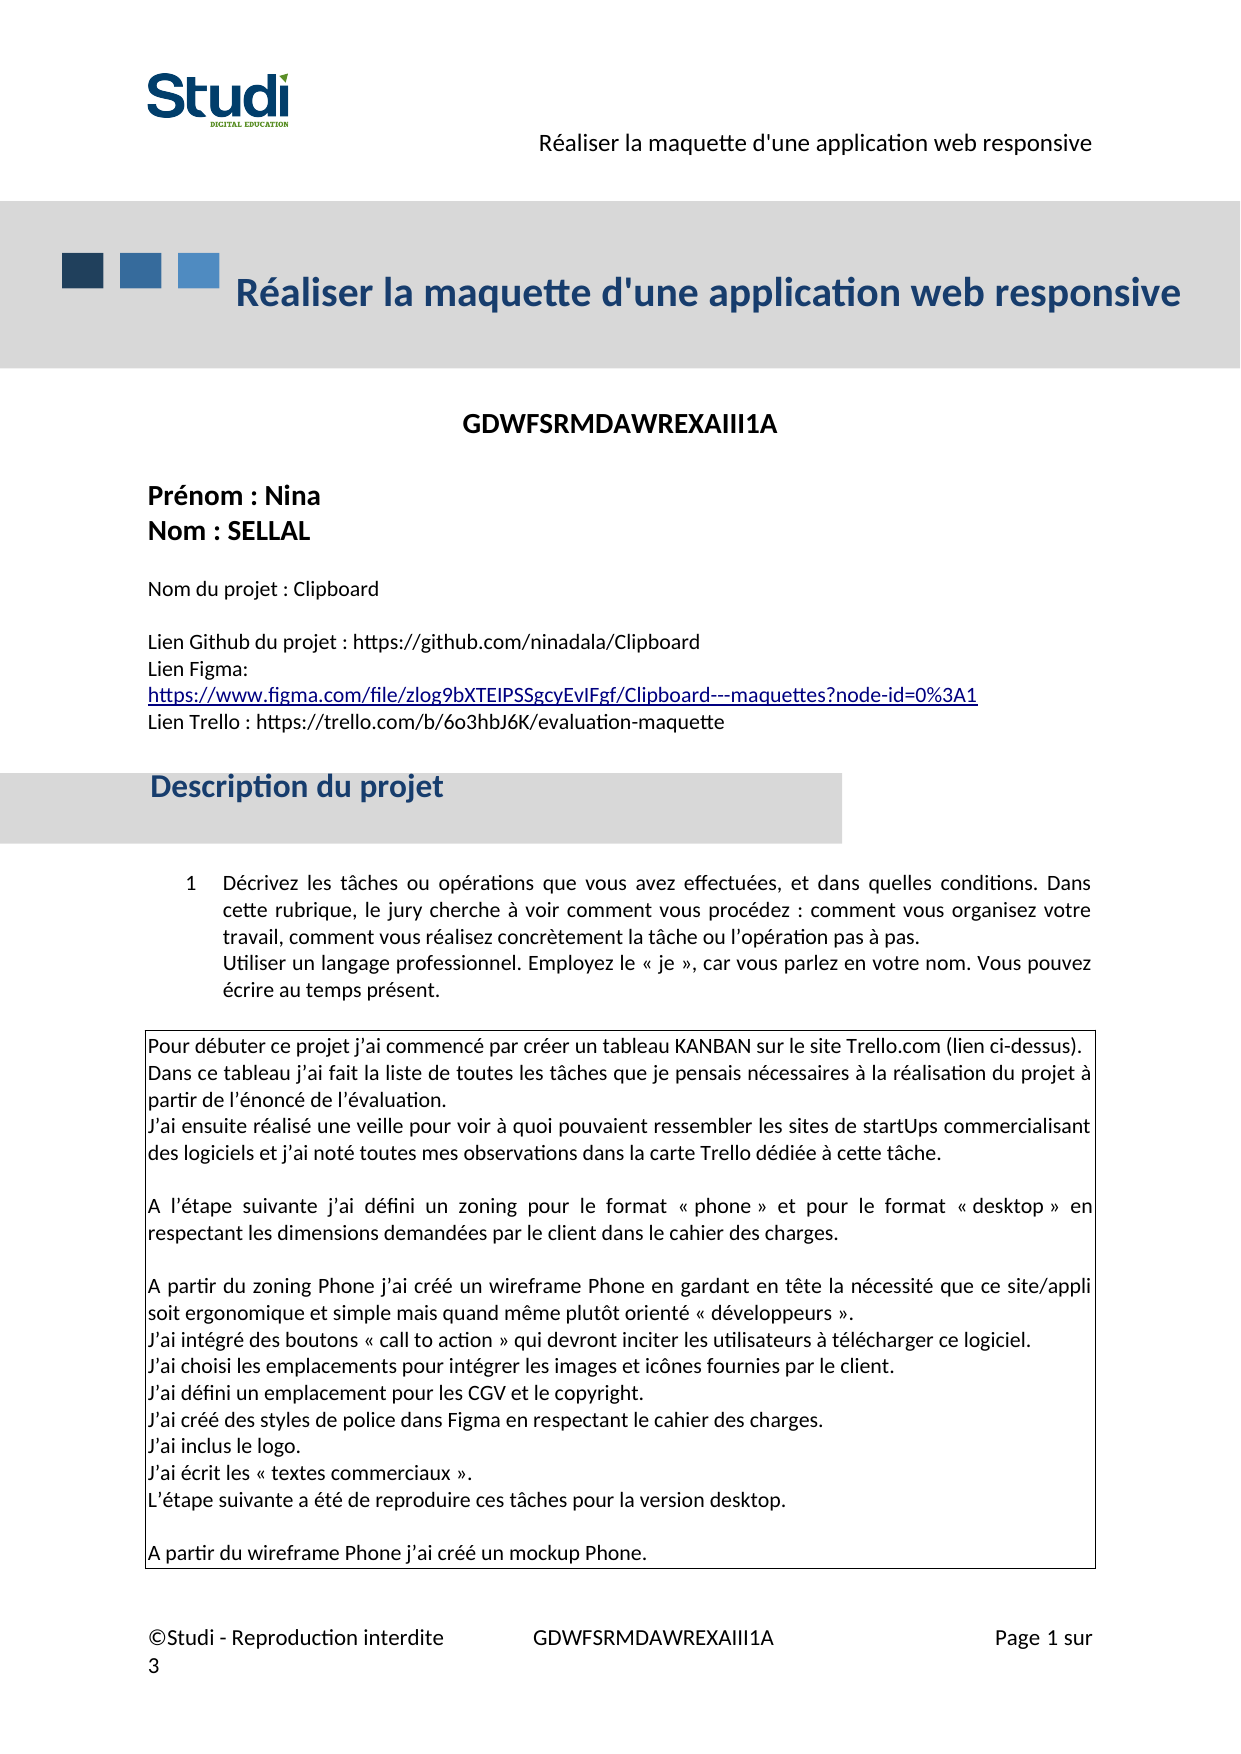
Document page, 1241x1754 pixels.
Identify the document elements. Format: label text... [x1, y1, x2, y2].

text J’ai choisi les emplacements pour intégrer les images et icônes fournies par le client. [148, 1353, 1093, 1379]
text Utiliser un langage professionnel. Employez le « je », car vous parlez en votre nom. Vous pouvez écrire au temps présent. [223, 949, 1093, 1003]
text Dans ce tableau j’ai fait la liste de toutes les tâches que je pensais nécessaires à la réalisation du projet à partir de l’énoncé de l’évaluation. [148, 1059, 1093, 1113]
text Pour débuter ce projet j’ai commencé par créer un tableau KANBAN sur le site Trello.com (lien ci-dessus). [146, 1031, 1095, 1059]
text J’ai inclus le logo. [148, 1433, 1093, 1459]
text L’étape suivante a été de reproduire ces tâches pour la version desktop. [148, 1486, 1093, 1513]
text J’ai ensuite réalisé une veille pour voir à quoi pouvaient ressembler les sites de startUps commercialisant des logiciels et j’ai noté toutes mes observations dans la carte Trello dédiée à cette tâche. [148, 1113, 1093, 1166]
text J’ai intégré des boutons « call to action » qui devront inciter les utilisateurs à télécharger ce logiciel. [148, 1326, 1093, 1353]
text Lien Trello : https://trello.com/b/6o3hbJ6K/evaluation-maquette [148, 708, 1093, 735]
picture [147, 73, 289, 127]
text A partir du wireframe Phone j’ai créé un mockup Phone. [146, 1536, 1095, 1568]
text J’ai créé des styles de police dans Figma en respectant le cahier des charges. [148, 1406, 1093, 1433]
text Nom du projet : Clipboard [148, 575, 1093, 601]
text https://www.figma.com/file/zlog9bXTEIPSSgcyEvIFgf/Clipboard---maquettes?node-id=0%3A1 [148, 681, 1093, 708]
text Lien Github du projet : https://github.com/ninadala/Clipboard [148, 628, 1093, 655]
text GDWFSRMDAWREXAIII1A [148, 406, 1093, 441]
text Lien Figma: [148, 655, 1093, 681]
list Décrivez les tâches ou opérations que vous avez effectuées, et dans quelles conditions. Dans cette rubrique, le jury cherche à voir comment vous procédez : comment vous organisez votre travail, comment vous réalisez concrètement la tâche ou l’opération pas à pas. [185, 869, 1093, 949]
text A partir du zoning Phone j’ai créé un wireframe Phone en gardant en tête la nécessité que ce site/appli soit ergonomique et simple mais quand même plutôt orienté « développeurs ». [148, 1273, 1093, 1326]
text A l’étape suivante j’ai défini un zoning pour le format « phone » et pour le format « desktop » en respectant les dimensions demandées par le client dans le cahier des charges. [148, 1193, 1093, 1246]
text Prénom : Nina [148, 477, 1093, 512]
text J’ai défini un emplacement pour les CGV et le copyright. [148, 1379, 1093, 1406]
text J’ai écrit les « textes commerciaux ». [148, 1459, 1093, 1486]
text Nom : SELLAL [148, 512, 1093, 548]
